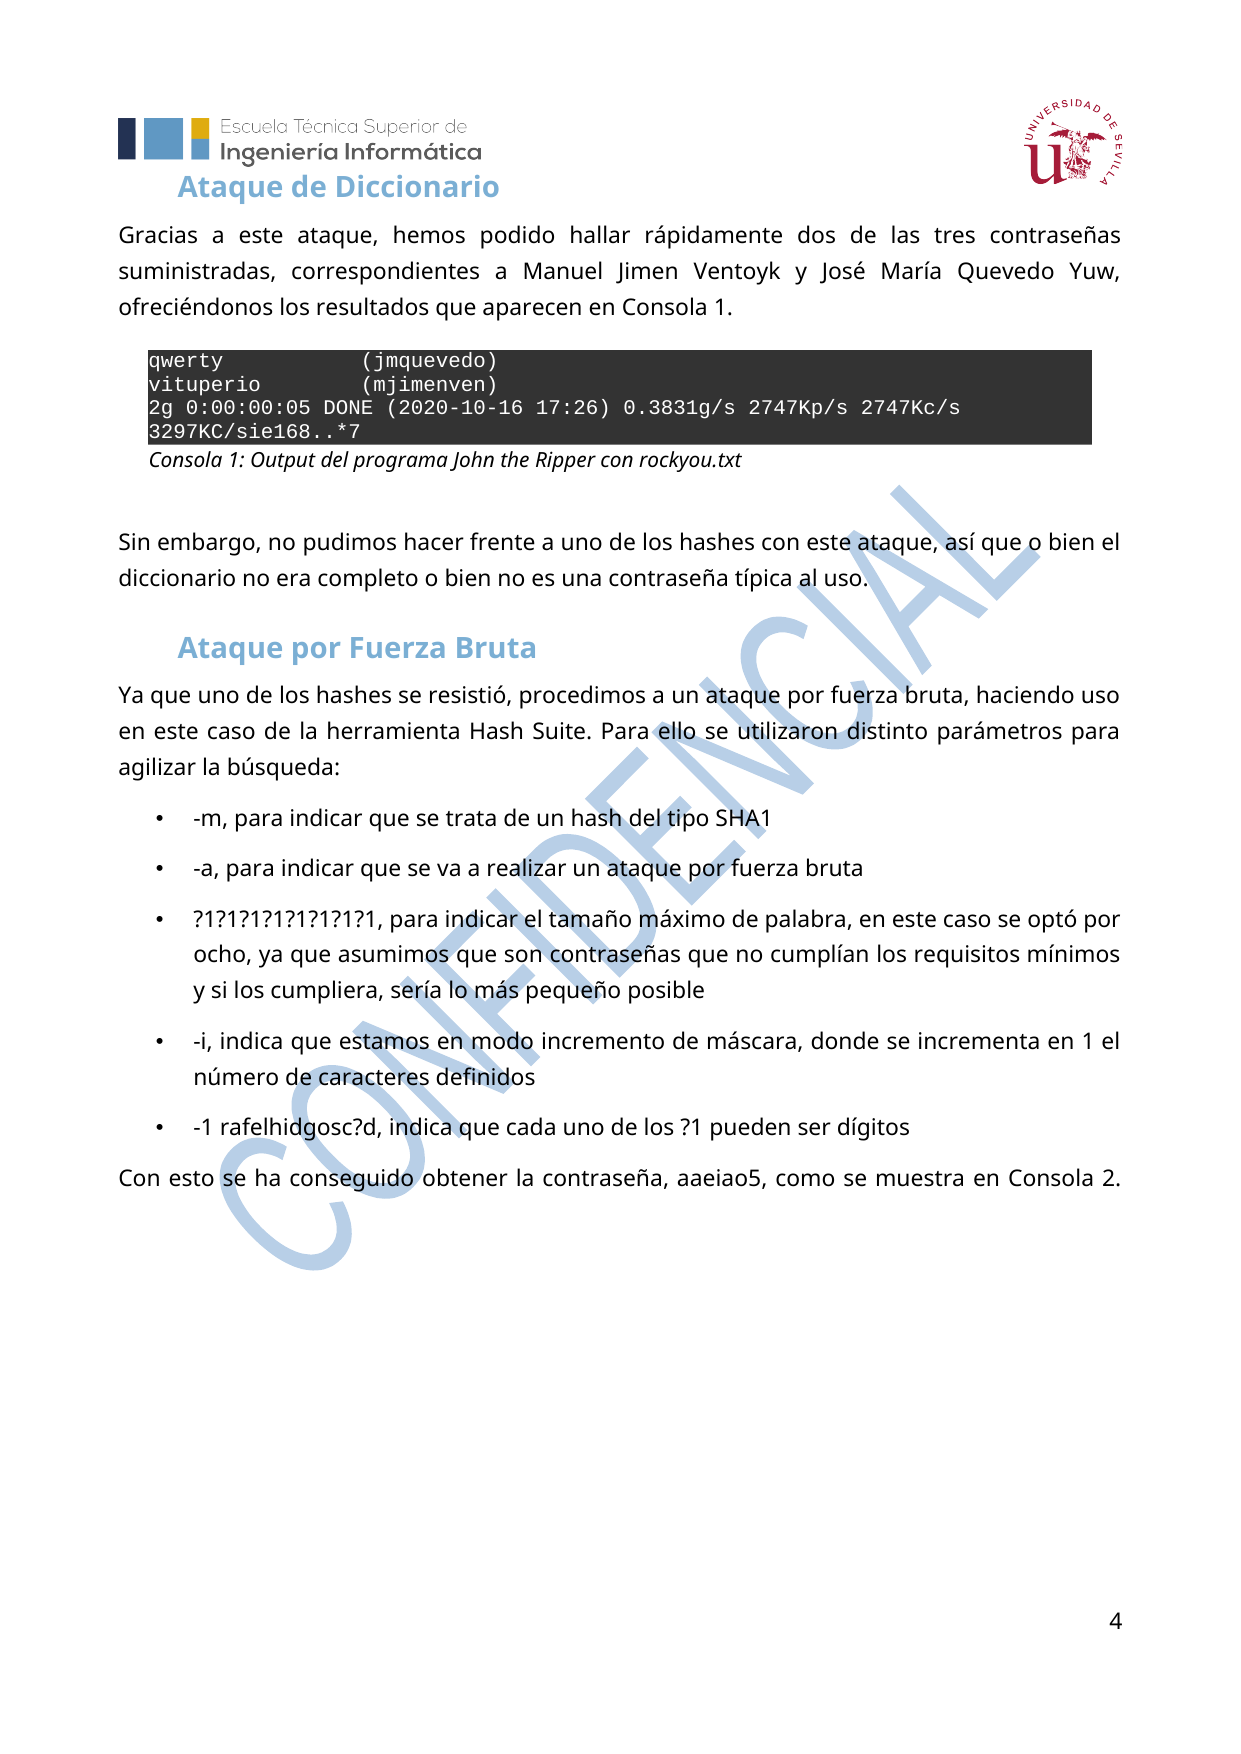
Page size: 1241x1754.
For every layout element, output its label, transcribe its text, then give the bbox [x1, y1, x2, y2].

subtitle Ataque por Fuerza Bruta [177, 627, 752, 667]
text Ya que uno de los hashes se resistió, procedimos a un ataque por fuerza bruta, haciendo uso en este caso de la herramienta Hash Suite. Para ello se utilizaron distinto parámetros para agilizar la búsqueda: [711, 679, 1122, 782]
list -i, indica que estamos en modo incremento de máscara, donde se incrementa en 1 el número de caracteres definidos [459, 1025, 1122, 1092]
subtitle [857, 627, 916, 667]
picture [1024, 99, 1123, 185]
text Con esto se ha conseguido obtener la contraseña, aaeiao5, como se muestra en Consola 2. [236, 1162, 1122, 1229]
list -a, para indicar que se va a realizar un ataque por fuerza bruta [658, 852, 720, 883]
text Consola 1: Output del programa John the Ripper con rockyou.txt [148, 445, 1092, 473]
list -i, indica que estamos en modo incremento de máscara, donde se incrementa en 1 el número de caracteres definidos [376, 1025, 488, 1073]
list -a, para indicar que se va a realizar un ataque por fuerza bruta [156, 852, 530, 883]
text Ya que uno de los hashes se resistió, procedimos a un ataque por fuerza bruta, haciendo uso en este caso de la herramienta Hash Suite. Para ello se utilizaron distinto parámetros para agilizar la búsqueda: [118, 679, 786, 782]
list -m, para indicar que se trata de un hash del tipo SHA1 [607, 801, 673, 833]
list -m, para indicar que se trata de un hash del tipo SHA1 [738, 801, 1122, 833]
subtitle [757, 627, 875, 667]
list -1 rafelhidgosc?d, indica que cada uno de los ?1 pueden ser dígitos [156, 1111, 304, 1143]
text Sin embargo, no pudimos hacer frente a uno de los hashes con este ataque, así que o bien el diccionario no era completo o bien no es una contraseña típica al uso. [118, 526, 987, 593]
picture [118, 118, 481, 167]
list -i, indica que estamos en modo incremento de máscara, donde se incrementa en 1 el número de caracteres definidos [156, 1025, 411, 1092]
subtitle Ataque de Diccionario [177, 166, 1122, 206]
text Gracias a este ataque, hemos podido hallar rápidamente dos de las tres contraseñas suministradas, correspondientes a Manuel Jimen Ventoyk y José María Quevedo Yuw, ofreciéndonos los resultados que aparecen en Consola 1. [118, 219, 1122, 322]
list -i, indica que estamos en modo incremento de máscara, donde se incrementa en 1 el número de caracteres definidos [387, 1045, 496, 1092]
list -1 rafelhidgosc?d, indica que cada uno de los ?1 pueden ser dígitos [308, 1111, 407, 1143]
subtitle [910, 627, 1122, 667]
list -a, para indicar que se va a realizar un ataque por fuerza bruta [716, 852, 1122, 883]
list -m, para indicar que se trata de un hash del tipo SHA1 [156, 801, 618, 833]
list ?1?1?1?1?1?1?1?1, para indicar el tamaño máximo de palabra, en este caso se optó por ocho, ya que asumimos que son contraseñas que no cumplían los requisitos mínimos y si los cumpliera, sería lo más pequeño posible [156, 902, 1122, 1006]
list -a, para indicar que se va a realizar un ataque por fuerza bruta [613, 852, 668, 883]
text Con esto se ha conseguido obtener la contraseña, aaeiao5, como se muestra en Consola 2. [118, 1162, 243, 1229]
list -1 rafelhidgosc?d, indica que cada uno de los ?1 pueden ser dígitos [406, 1111, 1122, 1143]
text Sin embargo, no pudimos hacer frente a uno de los hashes con este ataque, así que o bien el diccionario no era completo o bien no es una contraseña típica al uso. [942, 526, 1122, 593]
list -a, para indicar que se va a realizar un ataque por fuerza bruta [537, 852, 622, 883]
list -m, para indicar que se trata de un hash del tipo SHA1 [668, 801, 751, 833]
